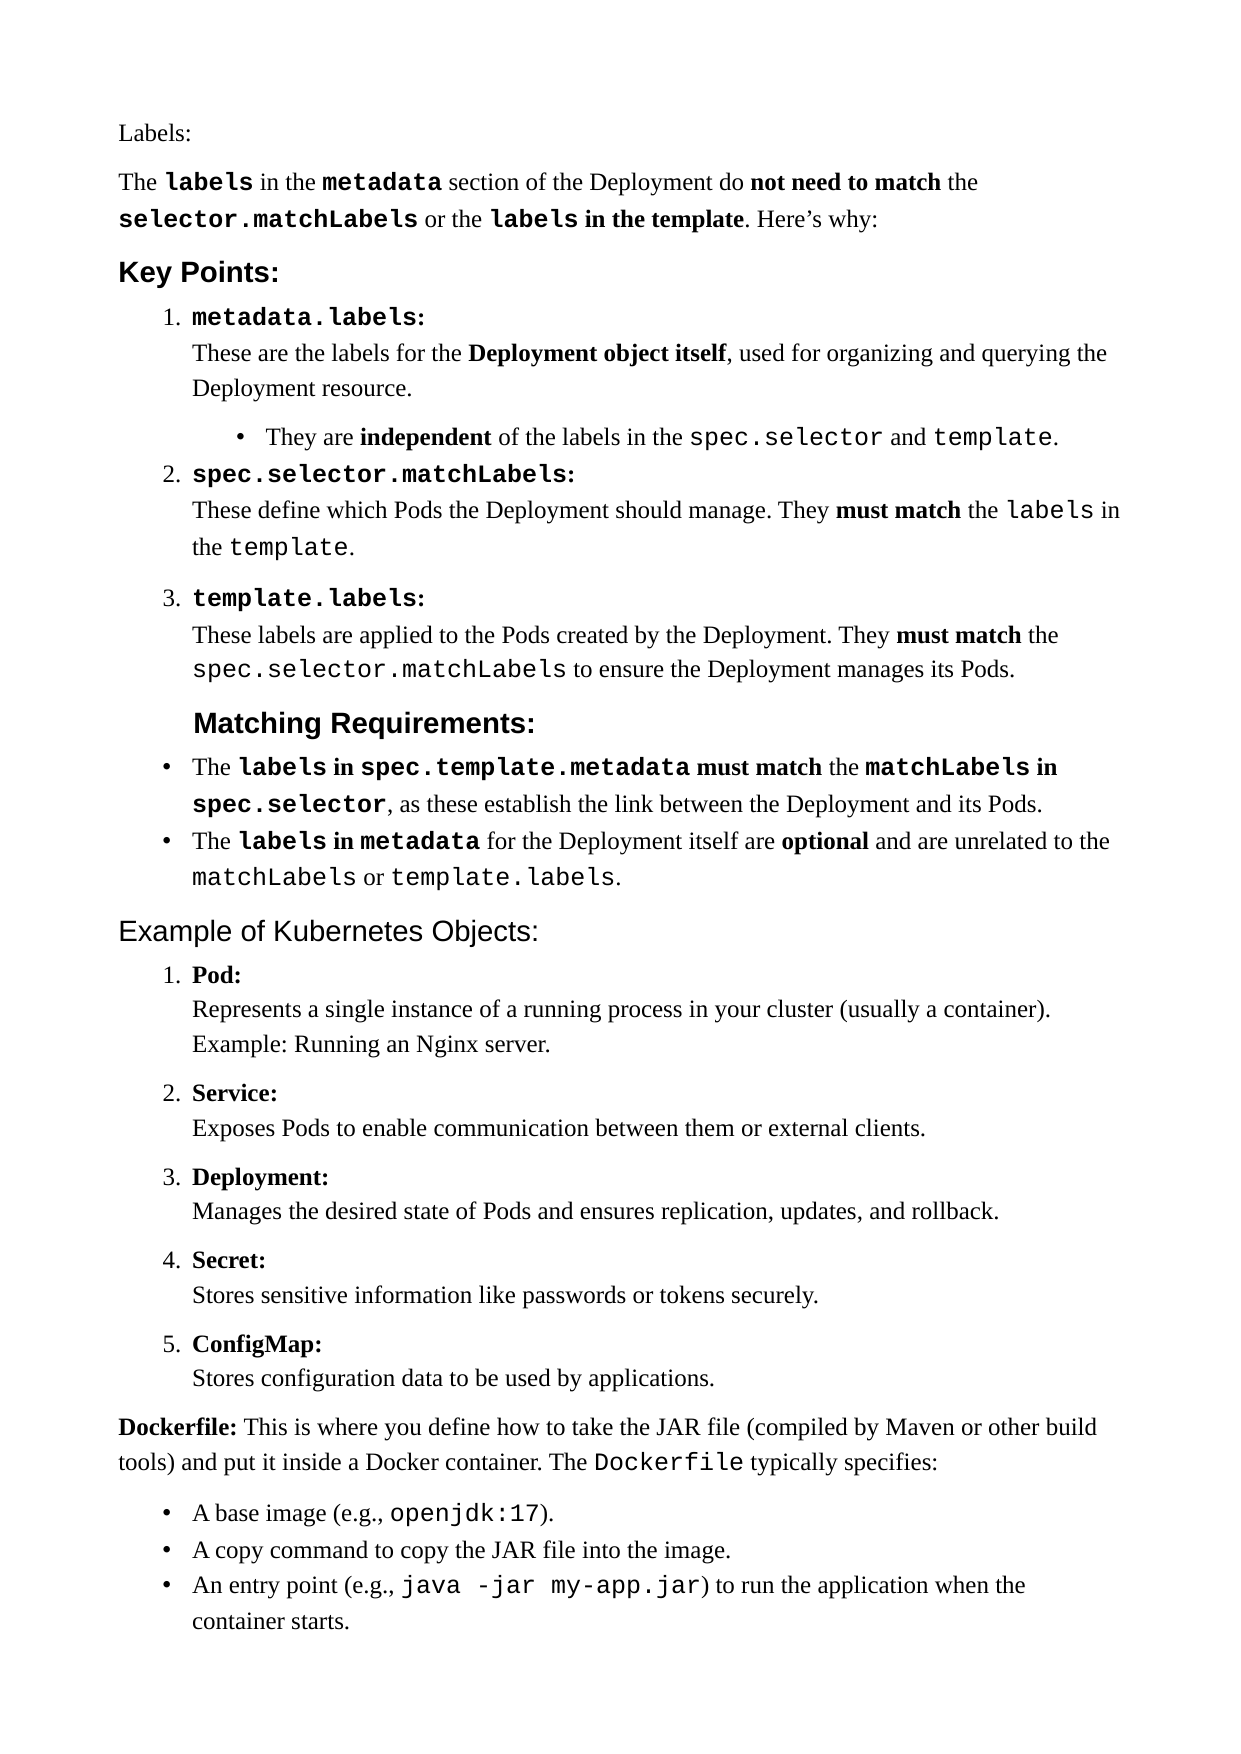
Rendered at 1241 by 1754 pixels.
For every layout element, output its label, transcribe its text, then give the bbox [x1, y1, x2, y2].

list metadata.labels: These are the labels for the Deployment object itself, used for organizing and querying the Deployment resource. [162, 302, 1122, 401]
list ConfigMap: Stores configuration data to be used by applications. [162, 1329, 1122, 1392]
list template.labels: These labels are applied to the Pods created by the Deployment. They must match the spec.selector.matchLabels to ensure the Deployment manages its Pods. [162, 583, 1122, 685]
list Service: Exposes Pods to enable communication between them or external clients. [162, 1078, 1122, 1141]
list An entry point (e.g., java -jar my-app.jar) to run the application when the container starts. [162, 1570, 1122, 1635]
subtitle Key Points: [118, 255, 1122, 289]
list A base image (e.g., openjdk:17). [162, 1498, 1122, 1529]
text Labels: [118, 118, 1122, 147]
subtitle Matching Requirements: [118, 706, 1122, 740]
list Deployment: Manages the desired state of Pods and ensures replication, updates, and rollback. [162, 1162, 1122, 1225]
text Dockerfile: This is where you define how to take the JAR file (compiled by Maven or other build tools) and put it inside a Docker container. The Dockerfile typically specifies: [118, 1412, 1122, 1478]
list Pod: Represents a single instance of a running process in your cluster (usually a container). Example: Running an Nginx server. [162, 960, 1122, 1058]
list A copy command to copy the JAR file into the image. [162, 1535, 1122, 1564]
list They are independent of the labels in the spec.selector and template. [236, 422, 1122, 452]
list spec.selector.matchLabels: These define which Pods the Deployment should manage. They must match the labels in the template. [162, 459, 1122, 563]
text The labels in the metadata section of the Deployment do not need to match the selector.matchLabels or the labels in the template. Here’s why: [118, 167, 1122, 234]
list The labels in spec.template.metadata must match the matchLabels in spec.selector, as these establish the link between the Deployment and its Pods. [162, 752, 1122, 819]
list Secret: Stores sensitive information like passwords or tokens securely. [162, 1245, 1122, 1308]
subtitle Example of Kubernetes Objects: [118, 914, 1122, 948]
list The labels in metadata for the Deployment itself are optional and are unrelated to the matchLabels or template.labels. [162, 826, 1122, 893]
